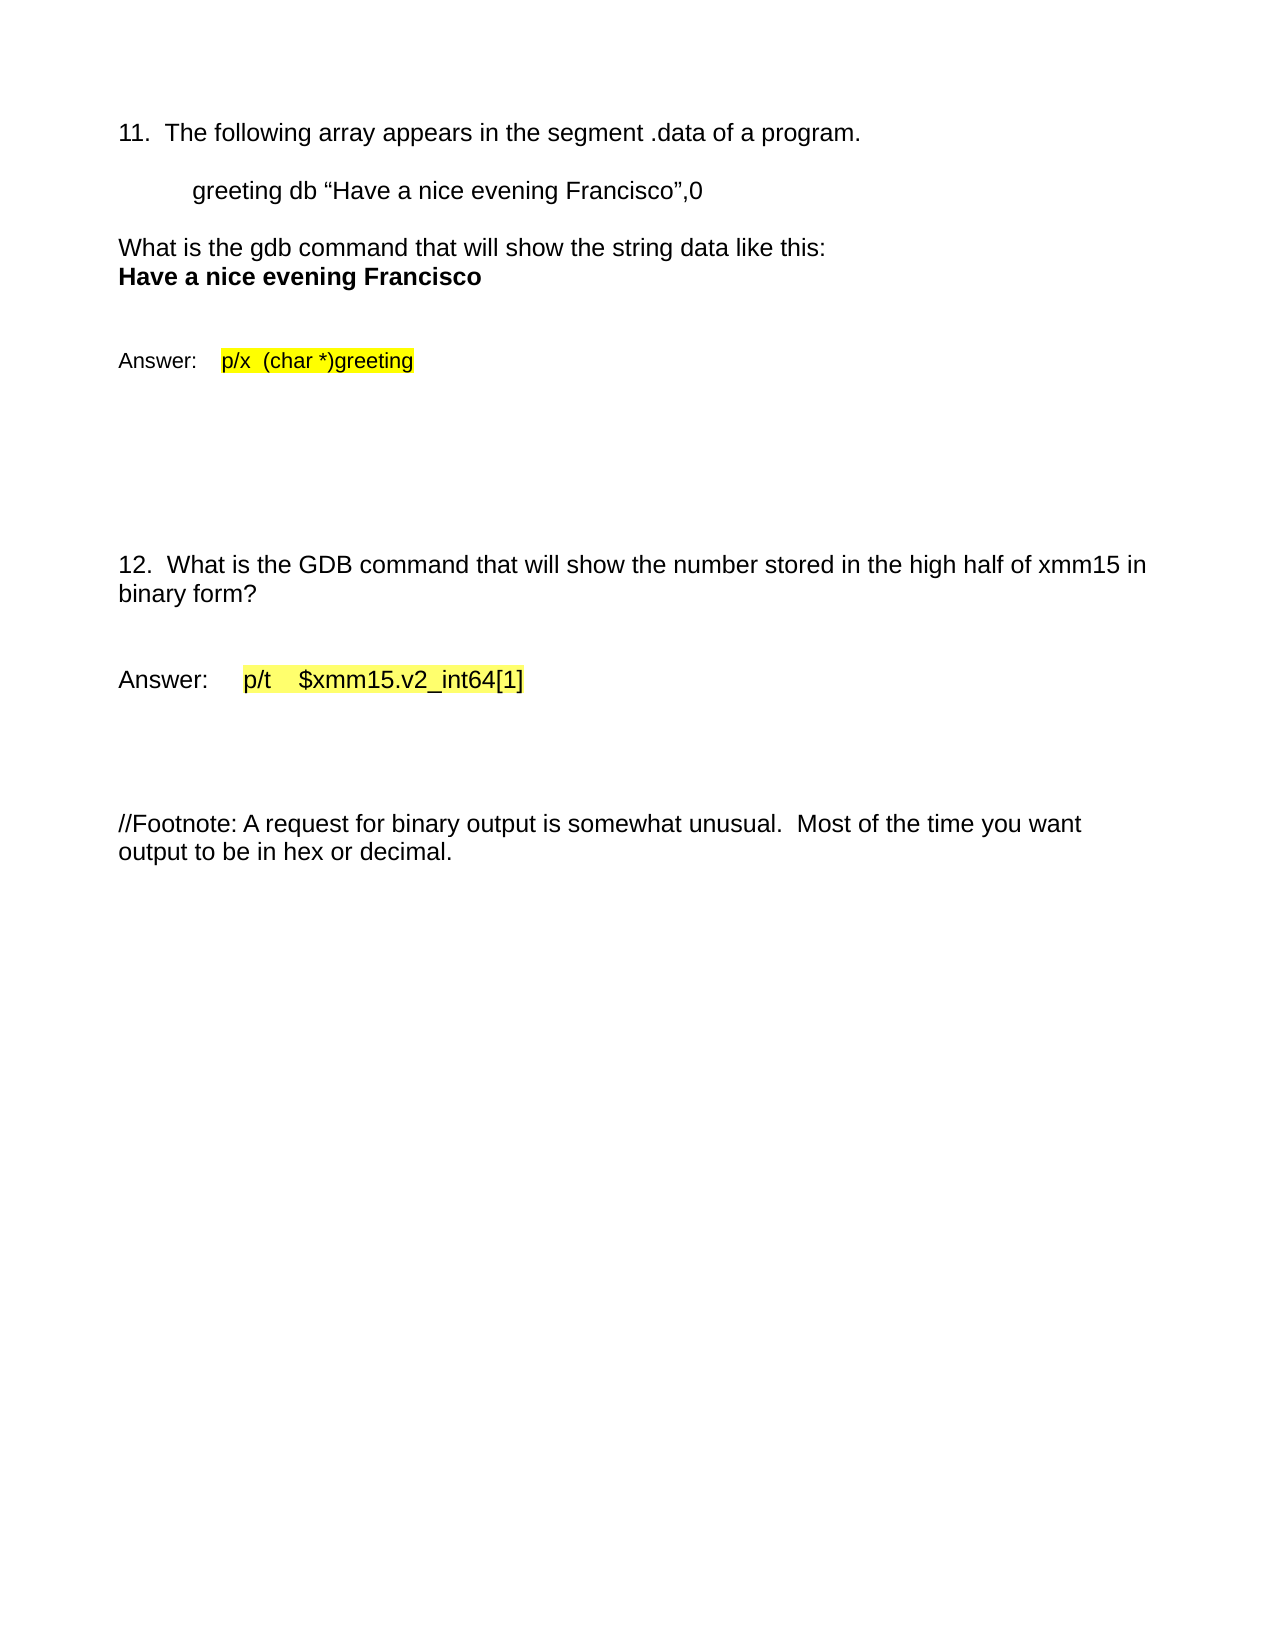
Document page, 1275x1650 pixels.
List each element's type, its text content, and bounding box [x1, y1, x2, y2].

text Answer: p/t $xmm15.v2_int64[1] [118, 665, 1157, 693]
text 11. The following array appears in the segment .data of a program. [118, 118, 1157, 147]
text Have a nice evening Francisco [118, 262, 1157, 291]
text //Footnote: A request for binary output is somewhat unusual. Most of the time you want output to be in hex or decimal. [118, 808, 1157, 866]
text greeting db “Have a nice evening Francisco”,0 [118, 176, 1157, 204]
text Answer: p/x (char *)greeting [118, 348, 1157, 373]
text 12. What is the GDB command that will show the number stored in the high half of xmm15 in binary form? [118, 550, 1157, 607]
text What is the gdb command that will show the string data like this: [118, 233, 1157, 262]
